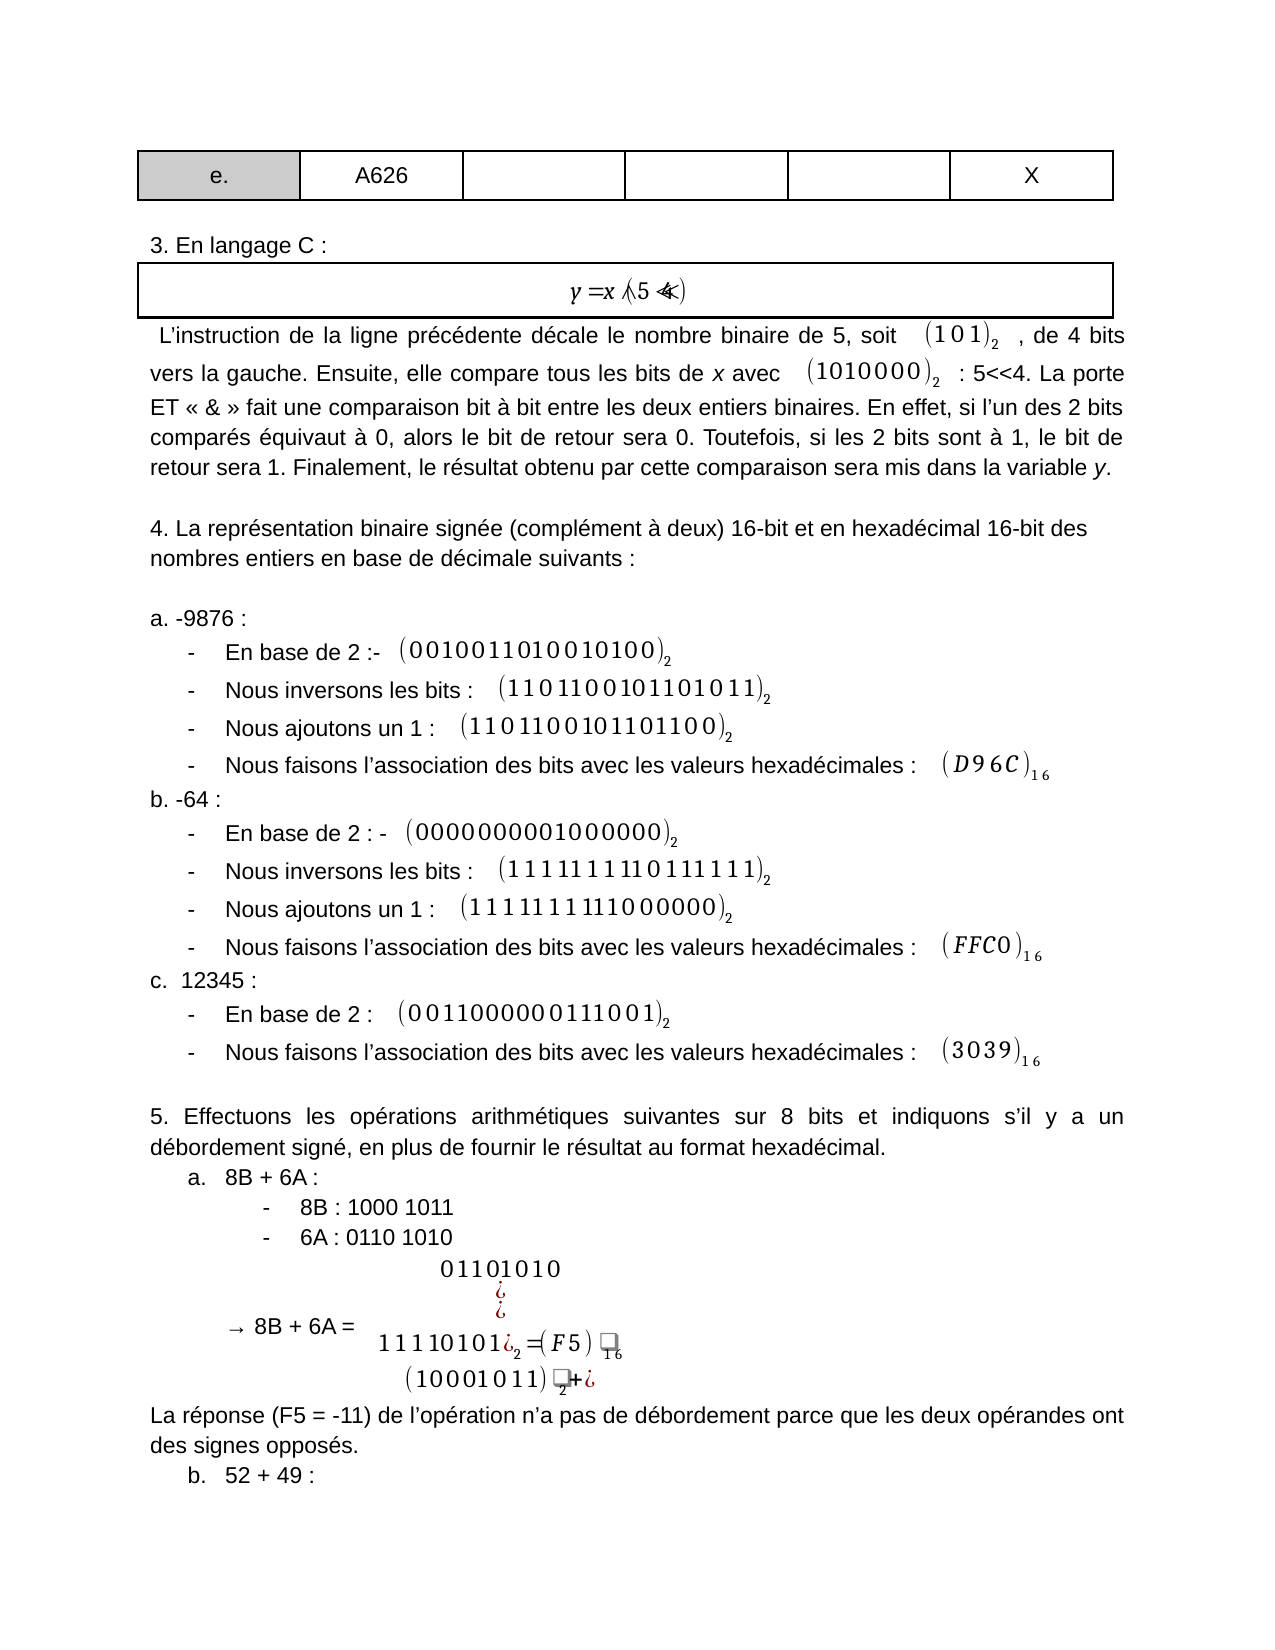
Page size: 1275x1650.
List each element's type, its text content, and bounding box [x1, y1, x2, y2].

list 8B + 6A : [187, 1164, 1125, 1190]
list 52 + 49 : [187, 1462, 1125, 1488]
table_cell e. [139, 152, 299, 199]
list Nous ajoutons un 1 : [187, 892, 1125, 926]
text c. 12345 : [150, 967, 1125, 994]
table_cell X [951, 152, 1112, 199]
text L’instruction de la ligne précédente décale le nombre binaire de 5, soit , de 4 bits vers la gauche. Ensuite, elle compare tous les bits de x avec : 5<<4. La porte ET « & » fait une comparaison bit à bit entre les deux entiers binaires. En effet, si l’un des 2 bits comparés équivaut à 0, alors le bit de retour sera 0. Toutefois, si les 2 bits sont à 1, le bit de retour sera 1. Finalement, le résultat obtenu par cette comparaison sera mis dans la variable y. [150, 318, 1125, 481]
text La réponse (F5 = -11) de l’opération n’a pas de débordement parce que les deux opérandes ont des signes opposés. [150, 1402, 1125, 1458]
list En base de 2 : - [187, 817, 1125, 850]
table_cell [789, 152, 949, 199]
list Nous faisons l’association des bits avec les valeurs hexadécimales : [187, 1035, 1125, 1069]
text → 8B + 6A = [225, 1254, 1125, 1398]
list Nous ajoutons un 1 : [187, 711, 1125, 745]
list 6A : 0110 1010 [262, 1224, 1125, 1250]
list En base de 2 :- [187, 636, 1125, 669]
list Nous inversons les bits : [187, 854, 1125, 888]
table_header [139, 264, 1112, 316]
table_cell A626 [301, 152, 462, 199]
list En base de 2 : [187, 998, 1125, 1031]
list 8B : 1000 1011 [262, 1194, 1125, 1220]
list Nous inversons les bits : [187, 673, 1125, 707]
list Nous faisons l’association des bits avec les valeurs hexadécimales : [187, 749, 1125, 782]
table_cell [626, 152, 787, 199]
table_cell [464, 152, 624, 199]
text b. -64 : [150, 786, 1125, 813]
text 3. En langage C : [150, 232, 1125, 258]
text 4. La représentation binaire signée (complément à deux) 16-bit et en hexadécimal 16-bit des nombres entiers en base de décimale suivants : [150, 515, 1125, 571]
list Nous faisons l’association des bits avec les valeurs hexadécimales : [187, 930, 1125, 963]
text a. -9876 : [150, 605, 1125, 632]
text 5. Effectuons les opérations arithmétiques suivantes sur 8 bits et indiquons s’il y a un débordement signé, en plus de fournir le résultat au format hexadécimal. [150, 1103, 1125, 1160]
